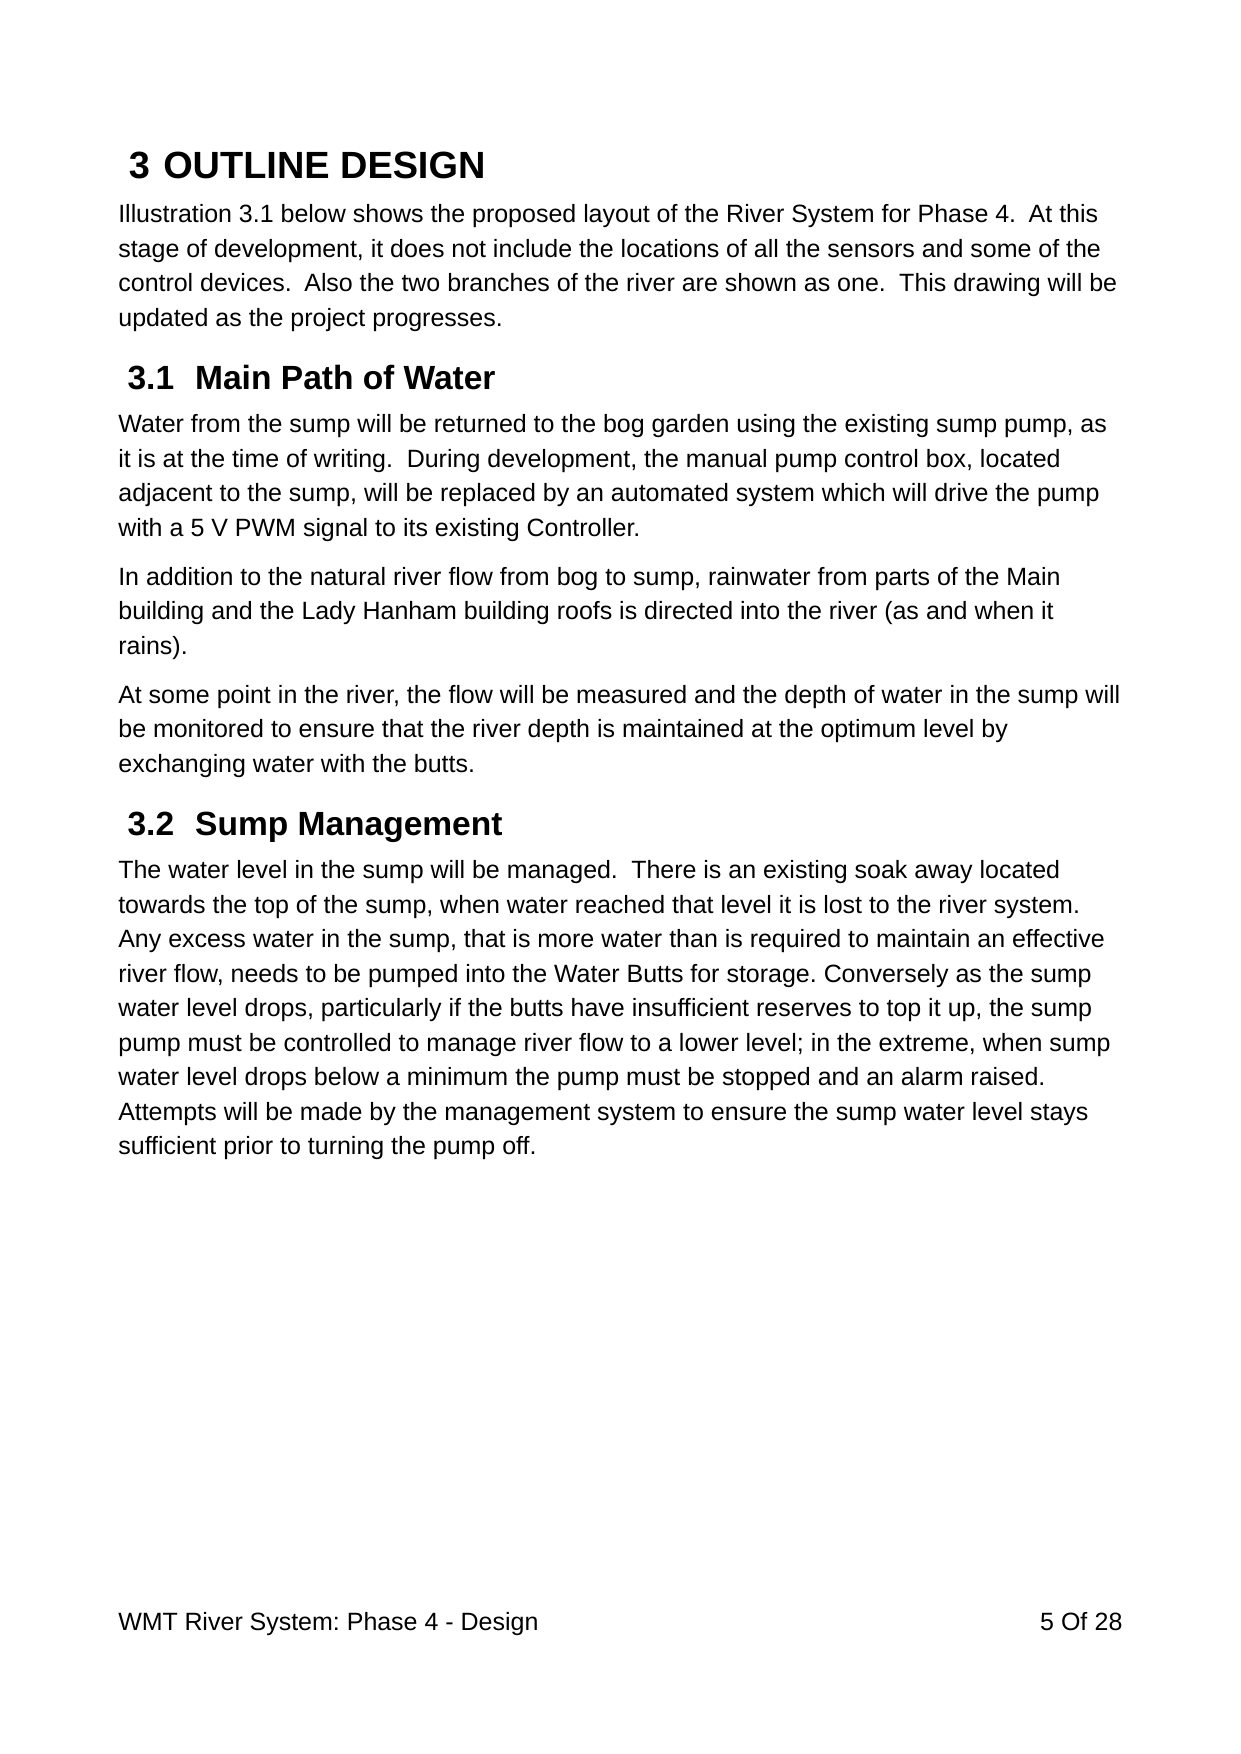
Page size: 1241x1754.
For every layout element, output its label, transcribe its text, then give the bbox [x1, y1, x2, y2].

text Water from the sump will be returned to the bog garden using the existing sump pump, as it is at the time of writing. During development, the manual pump control box, located adjacent to the sump, will be replaced by an automated system which will drive the pump with a 5 V PWM signal to its existing Controller. [118, 409, 1122, 541]
text Illustration 3.1 below shows the proposed layout of the River System for Phase 4. At this stage of development, it does not include the locations of all the sensors and some of the control devices. Also the two branches of the river are shown as one. This drawing will be updated as the project progresses. [118, 199, 1122, 331]
text In addition to the natural river flow from bog to sump, rainwater from parts of the Main building and the Lady Hanham building roofs is directed into the river (as and when it rains). [118, 562, 1122, 659]
text The water level in the sump will be managed. There is an existing soak away located towards the top of the sump, when water reached that level it is lost to the river system. Any excess water in the sump, that is more water than is required to maintain an effective river flow, needs to be pumped into the Water Butts for storage. Conversely as the sump water level drops, particularly if the butts have insufficient reserves to top it up, the sump pump must be controlled to manage river flow to a lower level; in the extreme, when sump water level drops below a minimum the pump must be stopped and an alarm raised. Attempts will be made by the management system to ensure the sump water level stays sufficient prior to turning the pump off. [118, 855, 1122, 1160]
subtitle Sump Management [118, 804, 1122, 843]
subtitle OUTLINE DESIGN [118, 143, 1122, 187]
subtitle Main Path of Water [118, 358, 1122, 397]
text At some point in the river, the flow will be measured and the depth of water in the sump will be monitored to ensure that the river depth is maintained at the optimum level by exchanging water with the butts. [118, 680, 1122, 777]
